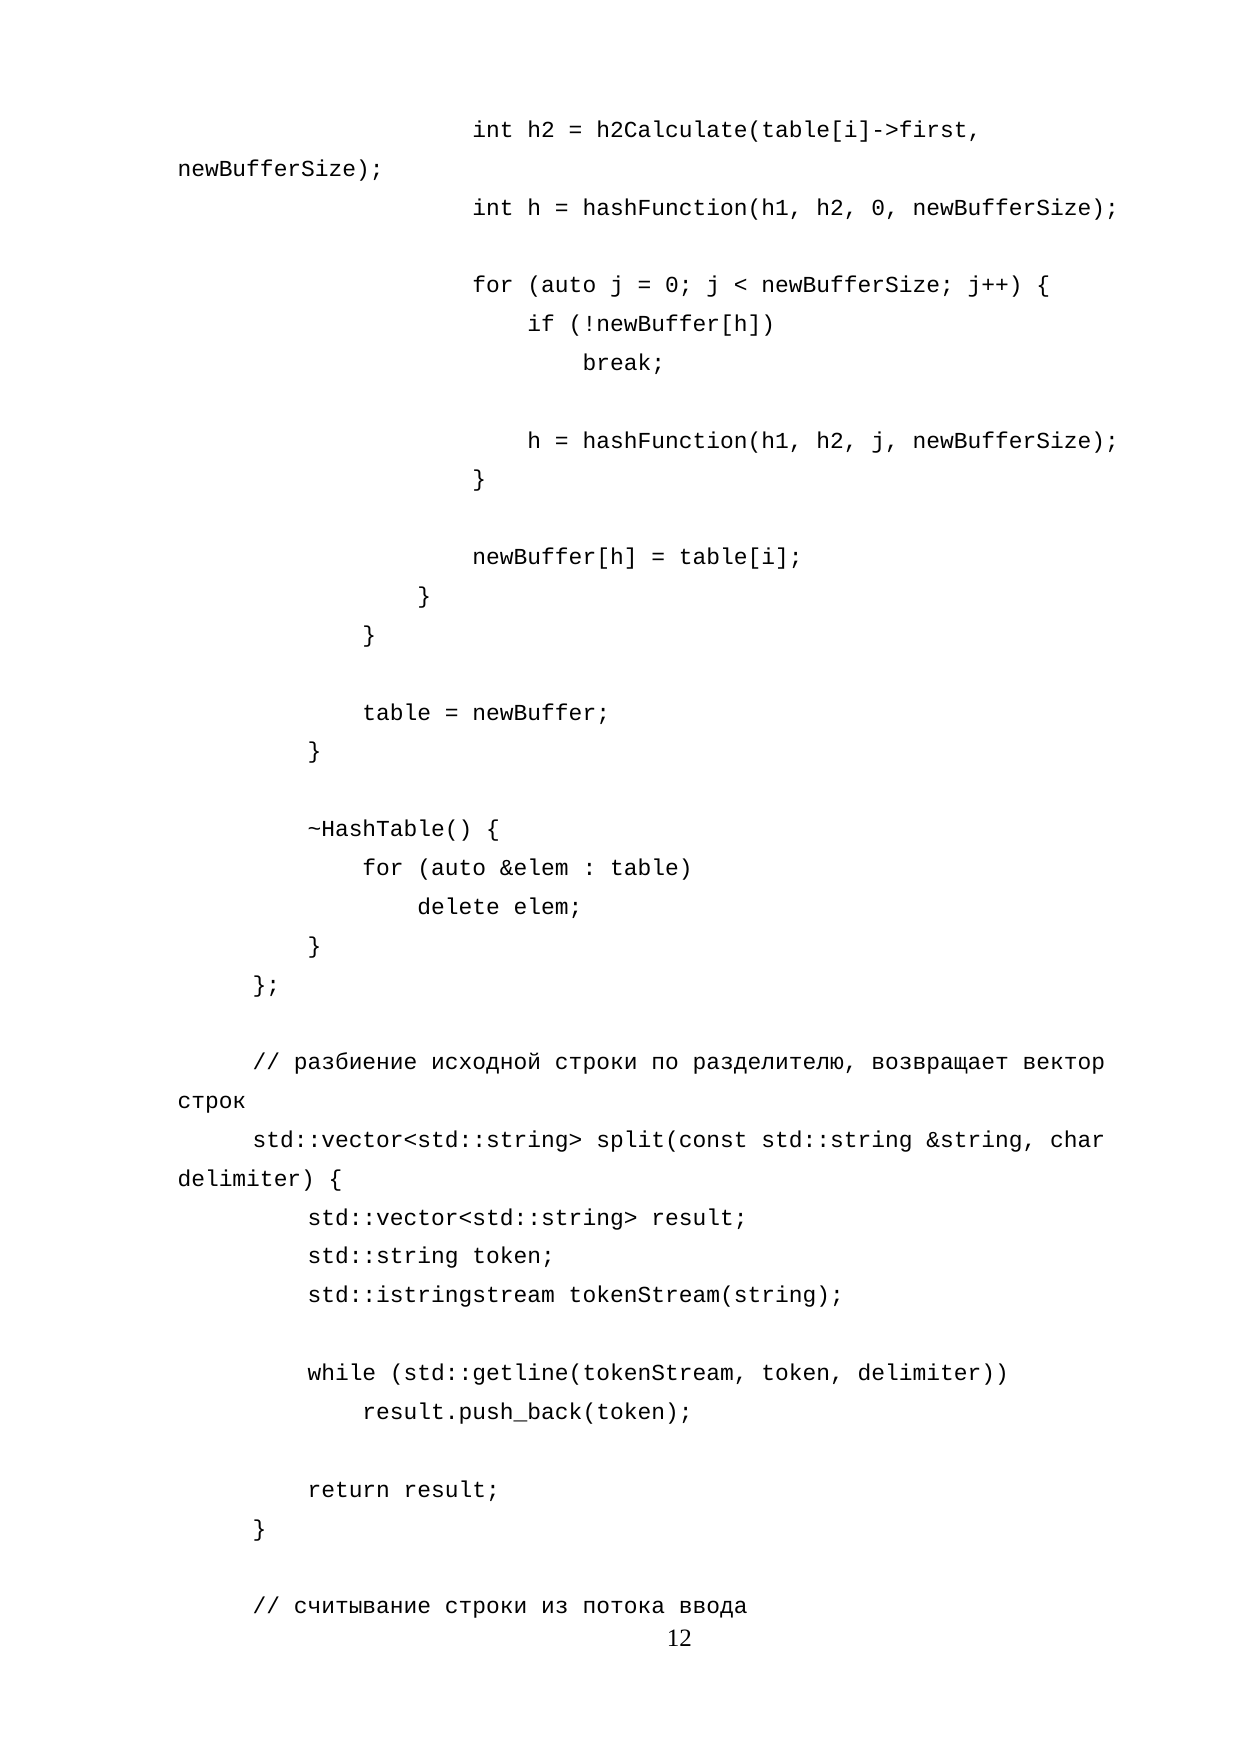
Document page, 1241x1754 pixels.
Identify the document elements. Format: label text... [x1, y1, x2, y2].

text int h2 = h2Calculate(table[i]->first, newBufferSize); [177, 118, 1181, 183]
text std::vector<std::string> result; [177, 1206, 1181, 1232]
text while (std::getline(tokenStream, token, delimiter)) [177, 1361, 1181, 1387]
text // разбиение исходной строки по разделителю, возвращает вектор строк [177, 1051, 1181, 1115]
text } [177, 934, 1181, 960]
text newBuffer[h] = table[i]; [177, 546, 1181, 571]
text break; [177, 351, 1181, 377]
text // считывание строки из потока ввода [177, 1594, 1181, 1621]
text } [177, 584, 1181, 610]
text }; [177, 973, 1181, 999]
text } [177, 740, 1181, 766]
text int h = hashFunction(h1, h2, 0, newBufferSize); [177, 196, 1181, 222]
text std::string token; [177, 1245, 1181, 1271]
text for (auto j = 0; j < newBufferSize; j++) { [177, 273, 1181, 299]
text } [177, 1517, 1181, 1543]
text std::vector<std::string> split(const std::string &string, char delimiter) { [177, 1128, 1181, 1193]
text std::istringstream tokenStream(string); [177, 1284, 1181, 1310]
text } [177, 623, 1181, 649]
text if (!newBuffer[h]) [177, 312, 1181, 338]
text return result; [177, 1478, 1181, 1504]
text h = hashFunction(h1, h2, j, newBufferSize); [177, 429, 1181, 455]
text ~HashTable() { [177, 817, 1181, 843]
text table = newBuffer; [177, 701, 1181, 727]
text result.push_back(token); [177, 1400, 1181, 1426]
text for (auto &elem : table) [177, 856, 1181, 882]
text delete elem; [177, 895, 1181, 921]
text } [177, 468, 1181, 494]
